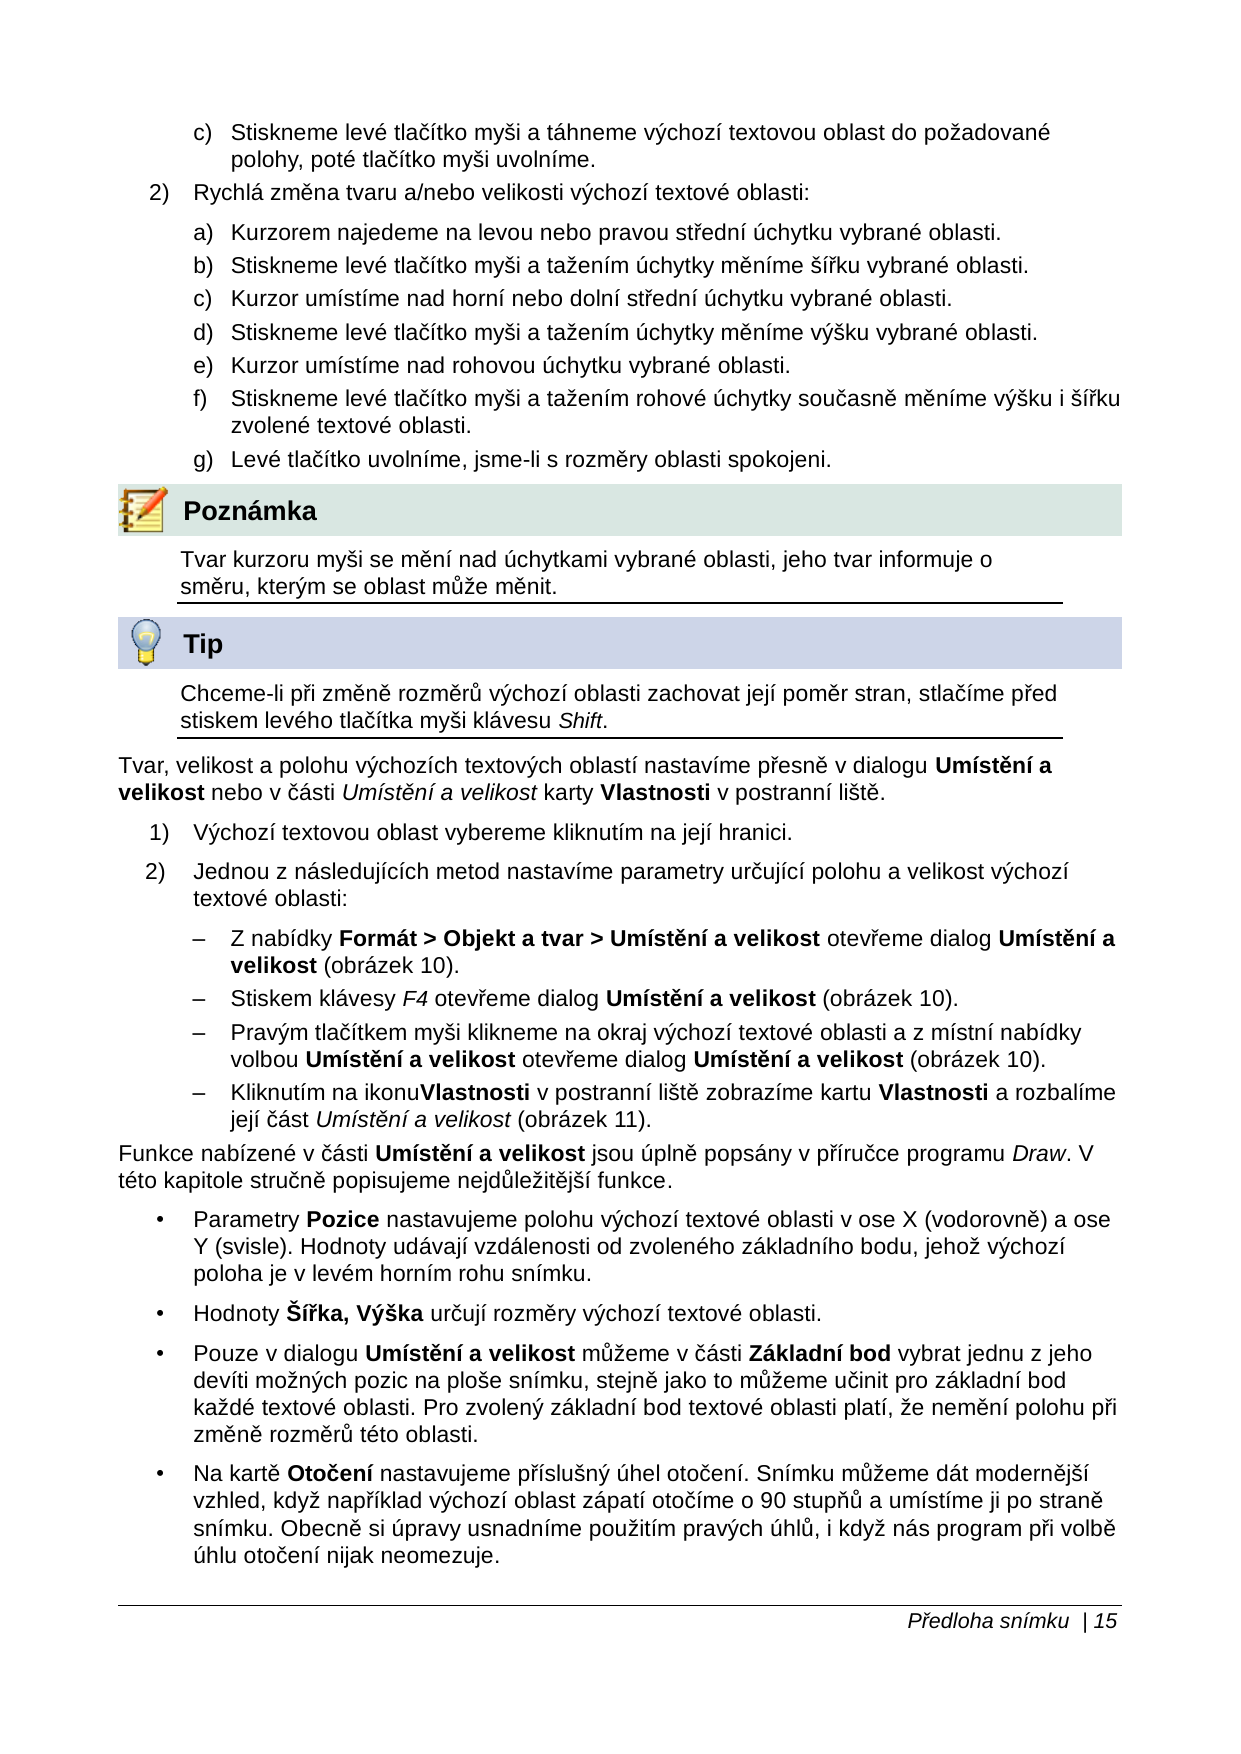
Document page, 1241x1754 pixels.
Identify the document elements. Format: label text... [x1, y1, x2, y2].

text Tvar kurzoru myši se mění nad úchytkami vybrané oblasti, jeho tvar informuje o směru, kterým se oblast může měnit. [177, 542, 1063, 602]
list Na kartě Otočení nastavujeme příslušný úhel otočení. Snímku můžeme dát modernější vzhled, když například výchozí oblast zápatí otočíme o 90 stupňů a umístíme ji po straně snímku. Obecně si úpravy usnadníme použitím pravých úhlů, i když nás program při volbě úhlu otočení nijak neomezuje. [156, 1460, 1122, 1568]
list Kliknutím na ikonuVlastnosti v postranní liště zobrazíme kartu Vlastnosti a rozbalíme její část Umístění a velikost (obrázek 11). [192, 1078, 1122, 1133]
picture [119, 485, 170, 536]
subtitle Poznámka [118, 484, 1122, 536]
list Jednou z následujících metod nastavíme parametry určující polohu a velikost výchozí textové oblasti: [165, 858, 1122, 912]
list Stiskem klávesy F4 otevřeme dialog Umístění a velikost (obrázek 10). [192, 985, 1122, 1012]
list Rychlá změna tvaru a/nebo velikosti výchozí textové oblasti: [169, 178, 1122, 206]
list Hodnoty Šířka, Výška určují rozměry výchozí textové oblasti. [156, 1299, 1122, 1326]
list Levé tlačítko uvolníme, jsme-li s rozměry oblasti spokojeni. [193, 445, 1122, 472]
list Kurzorem najedeme na levou nebo pravou střední úchytku vybrané oblasti. [193, 218, 1122, 245]
text Funkce nabízené v části Umístění a velikost jsou úplně popsány v příručce programu Draw. V této kapitole stručně popisujeme nejdůležitější funkce. [118, 1139, 1122, 1193]
text Chceme-li při změně rozměrů výchozí oblasti zachovat její poměr stran, stlačíme před stiskem levého tlačítka myši klávesu Shift. [177, 677, 1063, 737]
list Kurzor umístíme nad horní nebo dolní střední úchytku vybrané oblasti. [193, 285, 1122, 312]
list Z nabídky Formát > Objekt a tvar > Umístění a velikost otevřeme dialog Umístění a velikost (obrázek 10). [192, 924, 1122, 978]
list Pravým tlačítkem myši klikneme na okraj výchozí textové oblasti a z místní nabídky volbou Umístění a velikost otevřeme dialog Umístění a velikost (obrázek 10). [192, 1018, 1122, 1072]
text Tvar, velikost a polohu výchozích textových oblastí nastavíme přesně v dialogu Umístění a velikost nebo v části Umístění a velikost karty Vlastnosti v postranní liště. [118, 751, 1122, 806]
list Kurzor umístíme nad rohovou úchytku vybrané oblasti. [193, 351, 1122, 378]
list Stiskneme levé tlačítko myši a tažením úchytky měníme šířku vybrané oblasti. [193, 251, 1122, 278]
list Stiskneme levé tlačítko myši a táhneme výchozí textovou oblast do požadované polohy, poté tlačítko myši uvolníme. [193, 118, 1122, 172]
picture [119, 617, 170, 669]
list Stiskneme levé tlačítko myši a tažením úchytky měníme výšku vybrané oblasti. [193, 318, 1122, 345]
list Stiskneme levé tlačítko myši a tažením rohové úchytky současně měníme výšku i šířku zvolené textové oblasti. [193, 385, 1122, 439]
list Pouze v dialogu Umístění a velikost můžeme v části Základní bod vybrat jednu z jeho devíti možných pozic na ploše snímku, stejně jako to můžeme učinit pro základní bod každé textové oblasti. Pro zvolený základní bod textové oblasti platí, že nemění polohu při změně rozměrů této oblasti. [156, 1339, 1122, 1447]
subtitle Tip [170, 617, 1122, 669]
list Výchozí textovou oblast vybereme kliknutím na její hranici. [169, 818, 1122, 845]
list Parametry Pozice nastavujeme polohu výchozí textové oblasti v ose X (vodorovně) a ose Y (svisle). Hodnoty udávají vzdálenosti od zvoleného základního bodu, jehož výchozí poloha je v levém horním rohu snímku. [156, 1206, 1122, 1287]
